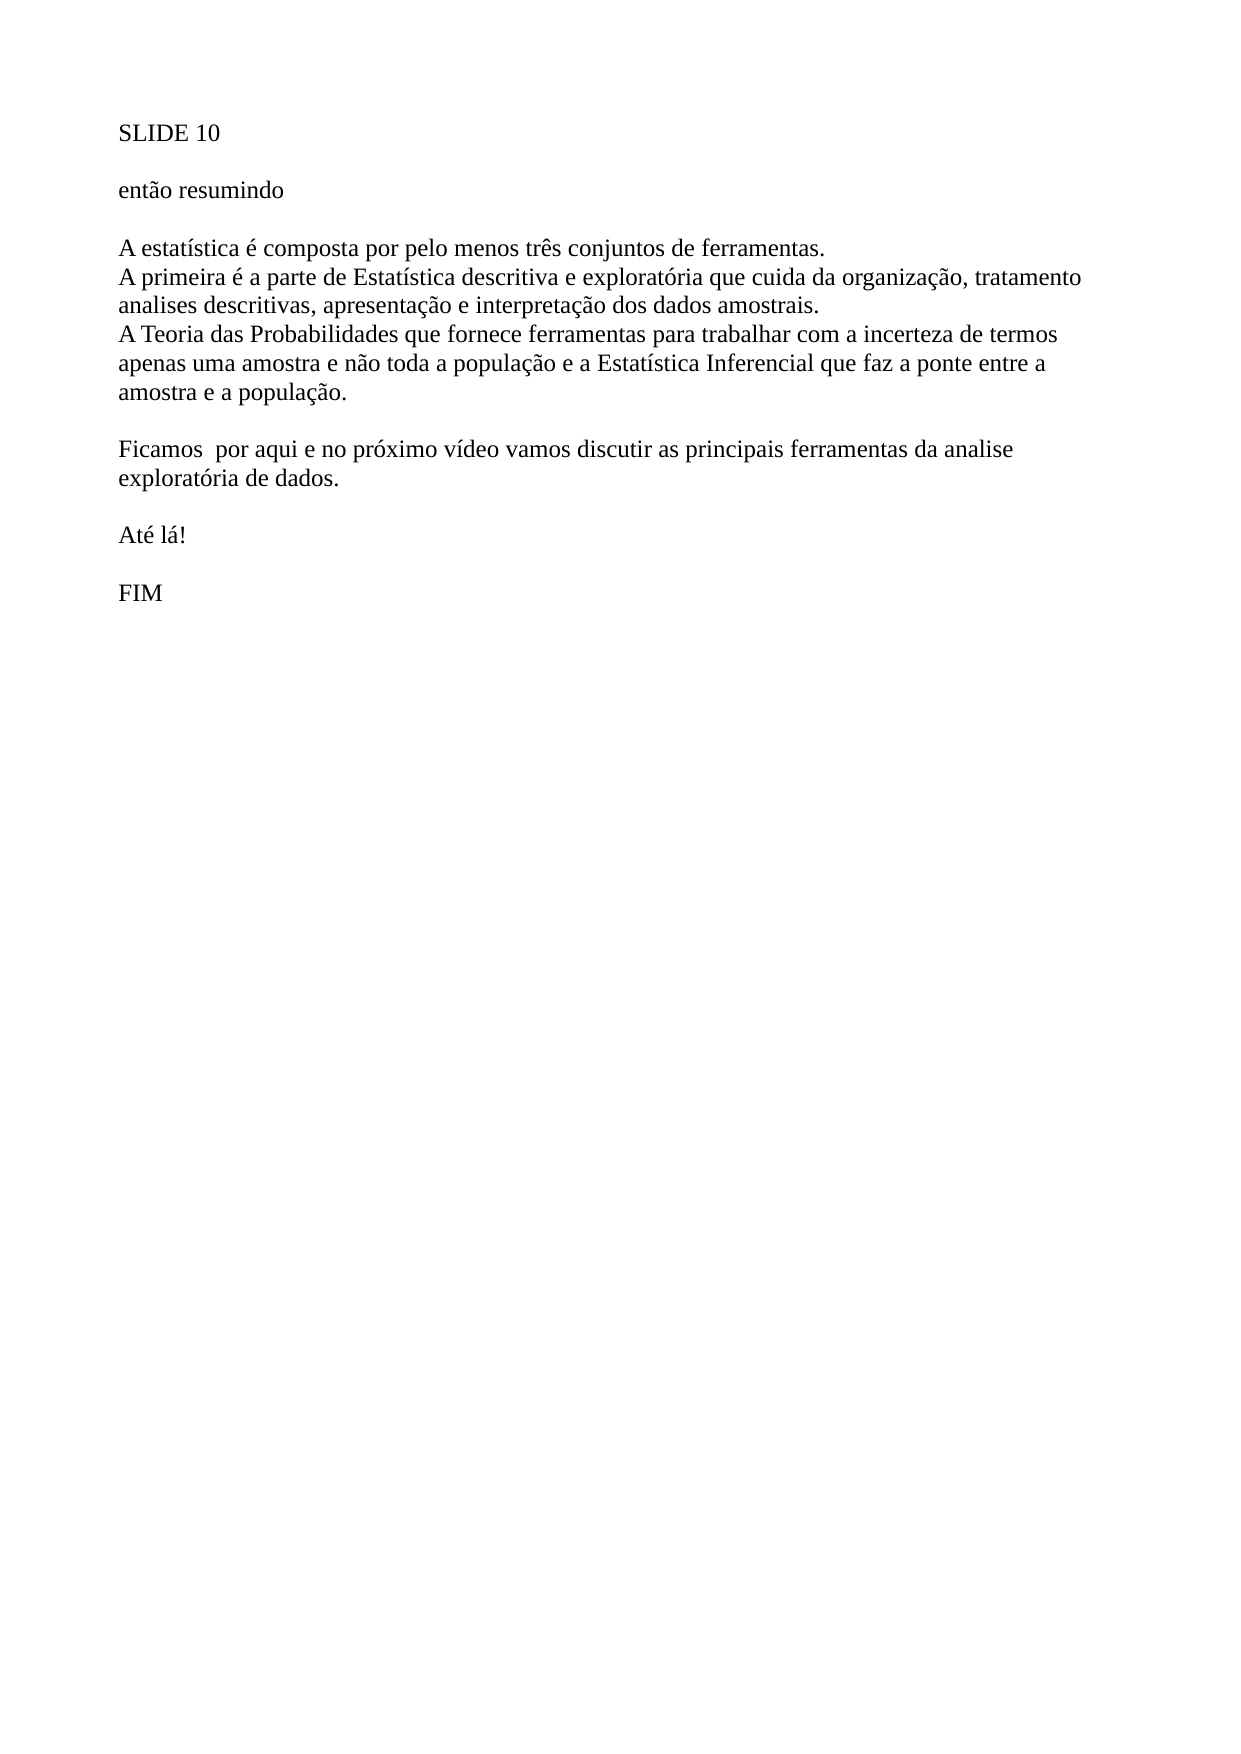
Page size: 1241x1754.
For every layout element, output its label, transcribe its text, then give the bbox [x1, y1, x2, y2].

text A primeira é a parte de Estatística descritiva e exploratória que cuida da organização, tratamento analises descritivas, apresentação e interpretação dos dados amostrais. [118, 262, 1122, 319]
text então resumindo [118, 176, 1122, 204]
text Até lá! [118, 521, 1122, 549]
text SLIDE 10 [118, 118, 1122, 147]
text A estatística é composta por pelo menos três conjuntos de ferramentas. [118, 233, 1122, 262]
text A Teoria das Probabilidades que fornece ferramentas para trabalhar com a incerteza de termos apenas uma amostra e não toda a população e a Estatística Inferencial que faz a ponte entre a amostra e a população. [118, 319, 1122, 406]
text FIM [118, 578, 1122, 607]
text Ficamos por aqui e no próximo vídeo vamos discutir as principais ferramentas da analise exploratória de dados. [118, 434, 1122, 492]
